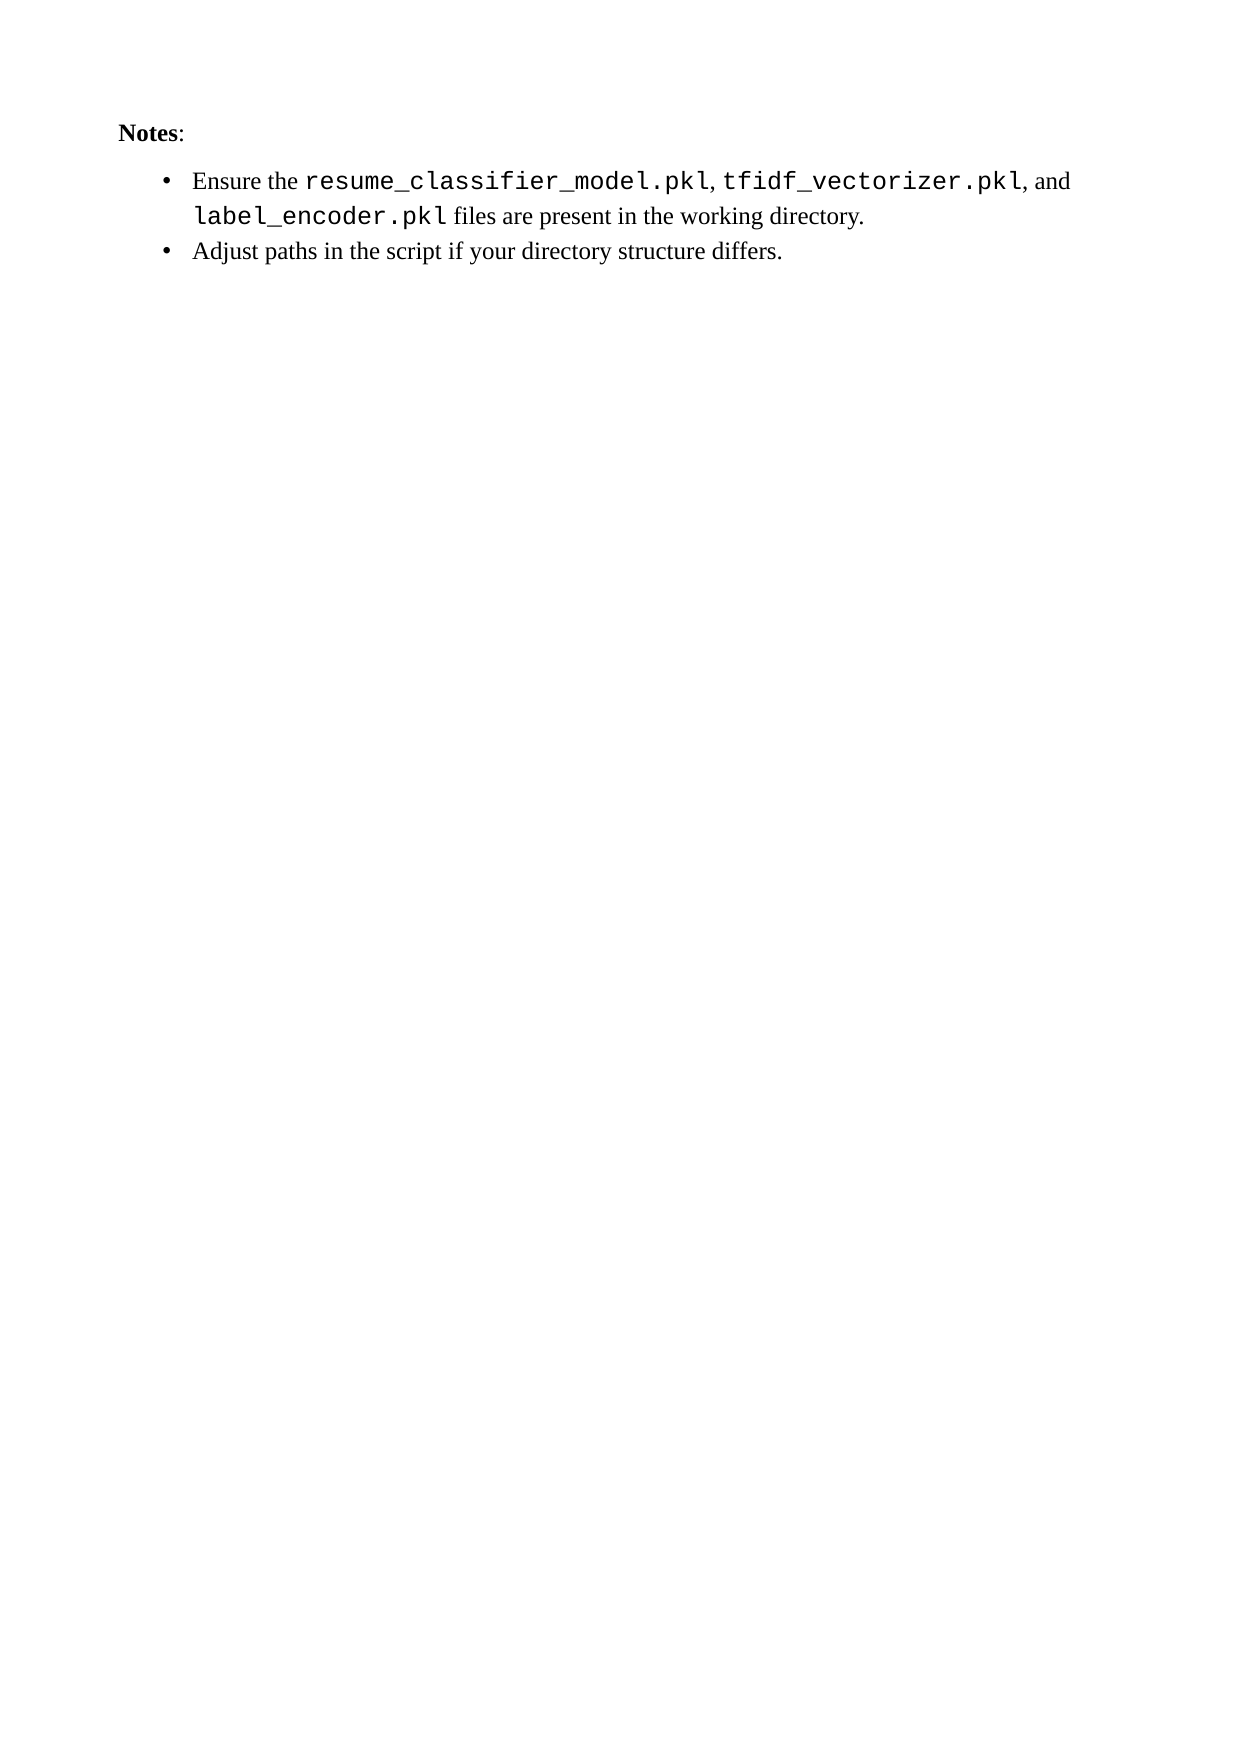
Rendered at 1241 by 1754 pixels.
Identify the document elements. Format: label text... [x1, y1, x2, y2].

text Notes: [118, 118, 1122, 147]
list Adjust paths in the script if your directory structure differs. [162, 236, 1122, 265]
list Ensure the resume_classifier_model.pkl, tfidf_vectorizer.pkl, and label_encoder.pkl files are present in the working directory. [162, 166, 1122, 232]
